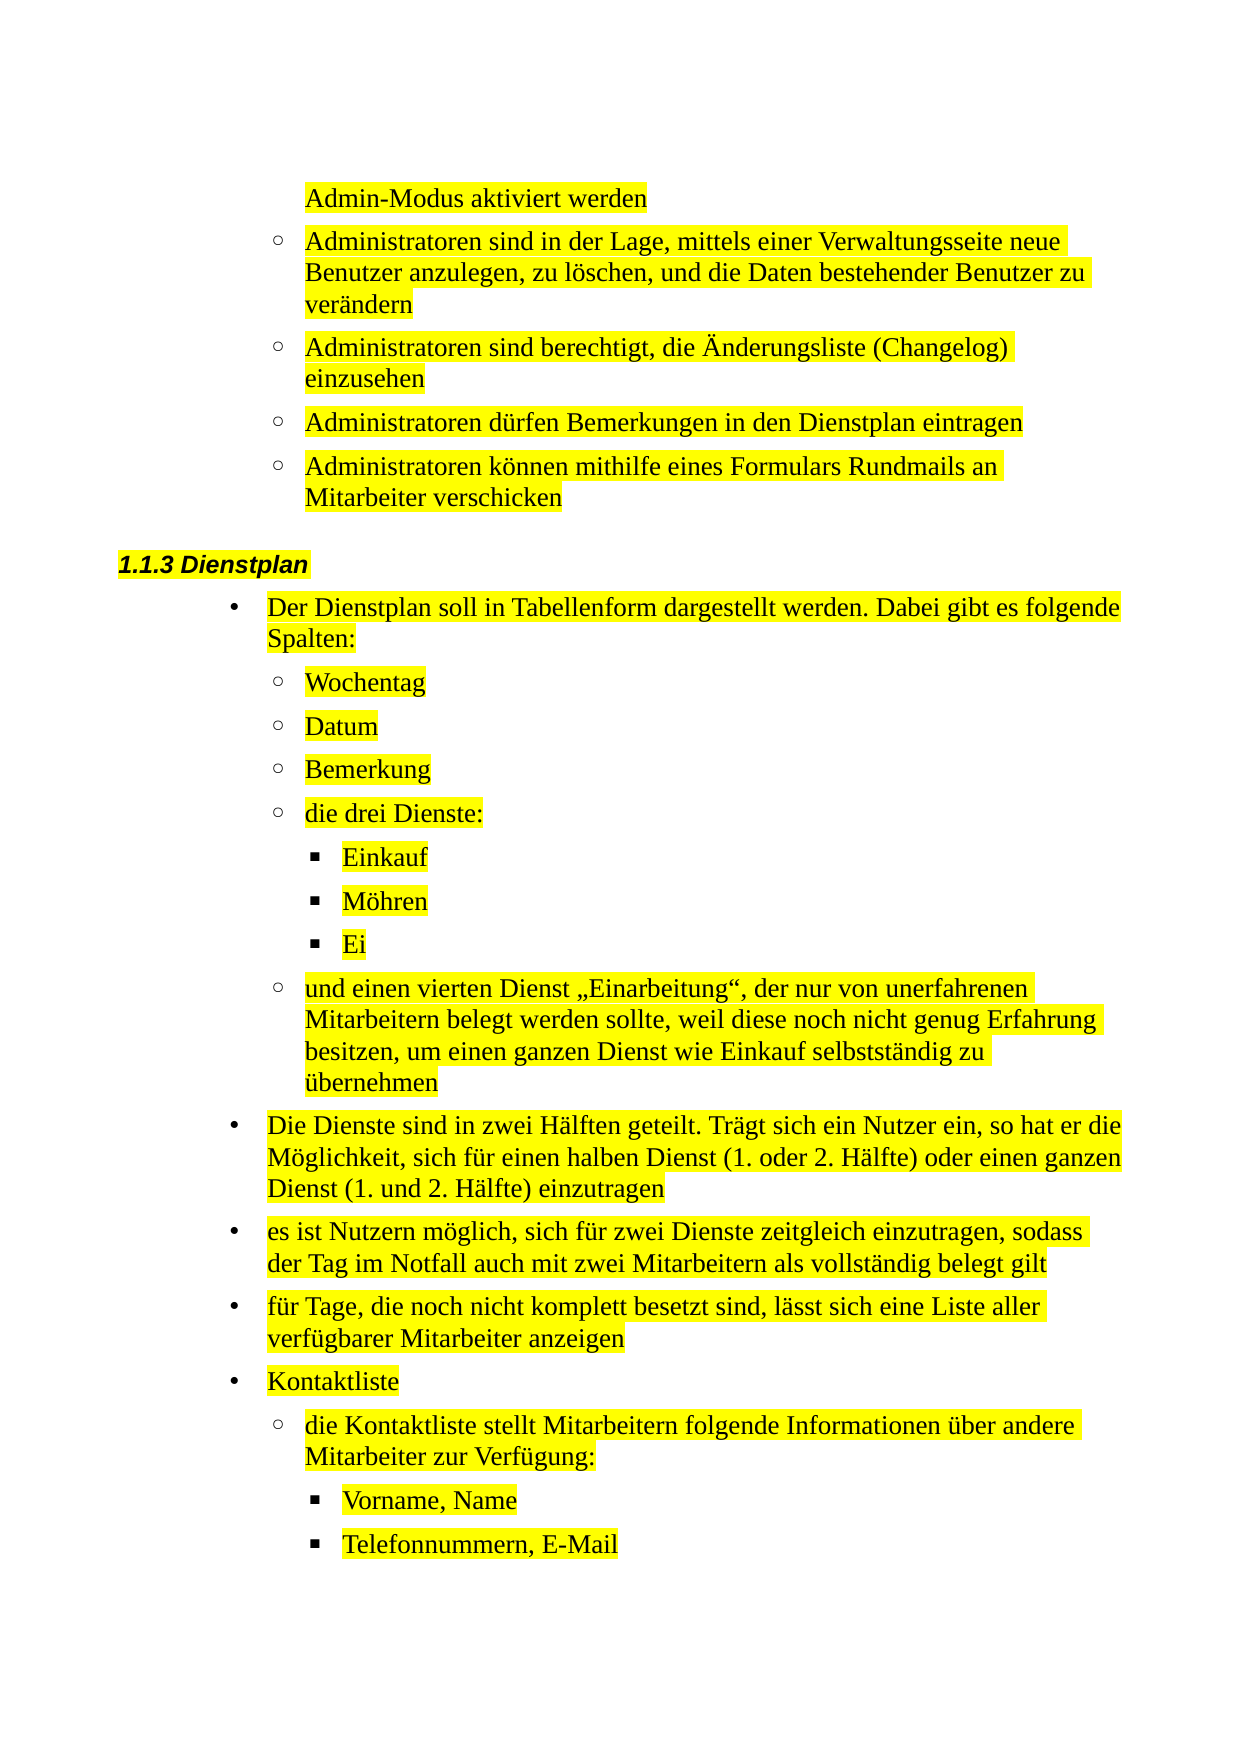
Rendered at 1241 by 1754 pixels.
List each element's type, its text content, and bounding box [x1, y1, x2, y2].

list Administratoren sind in der Lage, mittels einer Verwaltungsseite neue Benutzer anzulegen, zu löschen, und die Daten bestehender Benutzer zu verändern [267, 225, 1122, 319]
list Einkauf [304, 841, 1122, 872]
list die Kontaktliste stellt Mitarbeitern folgende Informationen über andere Mitarbeiter zur Verfügung: [267, 1409, 1122, 1471]
subtitle 1.1.3 Dienstplan [118, 550, 1122, 579]
list Möhren [304, 885, 1122, 916]
list Administratoren dürfen Bemerkungen in den Dienstplan eintragen [267, 406, 1122, 437]
list und einen vierten Dienst „Einarbeitung“, der nur von unerfahrenen Mitarbeitern belegt werden sollte, weil diese noch nicht genug Erfahrung besitzen, um einen ganzen Dienst wie Einkauf selbstständig zu übernehmen [267, 972, 1122, 1097]
list es ist Nutzern möglich, sich für zwei Dienste zeitgleich einzutragen, sodass der Tag im Notfall auch mit zwei Mitarbeitern als vollständig belegt gilt [229, 1216, 1122, 1278]
list Datum [267, 710, 1122, 741]
list Kontaktliste [229, 1365, 1122, 1397]
list Vorname, Name [304, 1484, 1122, 1515]
list Wochentag [267, 666, 1122, 697]
list Administratoren können mithilfe eines Formulars Rundmails an Mitarbeiter verschicken [267, 450, 1122, 512]
list Telefonnummern, E-Mail [304, 1528, 1122, 1559]
list für Tage, die noch nicht komplett besetzt sind, lässt sich eine Liste aller verfügbarer Mitarbeiter anzeigen [229, 1290, 1122, 1353]
list Administratoren sind berechtigt, die Änderungsliste (Changelog) einzusehen [267, 331, 1122, 394]
list Bemerkung [267, 753, 1122, 785]
list Ei [304, 928, 1122, 960]
list Die Dienste sind in zwei Hälften geteilt. Trägt sich ein Nutzer ein, so hat er die Möglichkeit, sich für einen halben Dienst (1. oder 2. Hälfte) oder einen ganzen Dienst (1. und 2. Hälfte) einzutragen [229, 1109, 1122, 1203]
list Admin-Modus aktiviert werden [267, 182, 1122, 213]
list die drei Dienste: [267, 797, 1122, 828]
list Der Dienstplan soll in Tabellenform dargestellt werden. Dabei gibt es folgende Spalten: [229, 591, 1122, 653]
